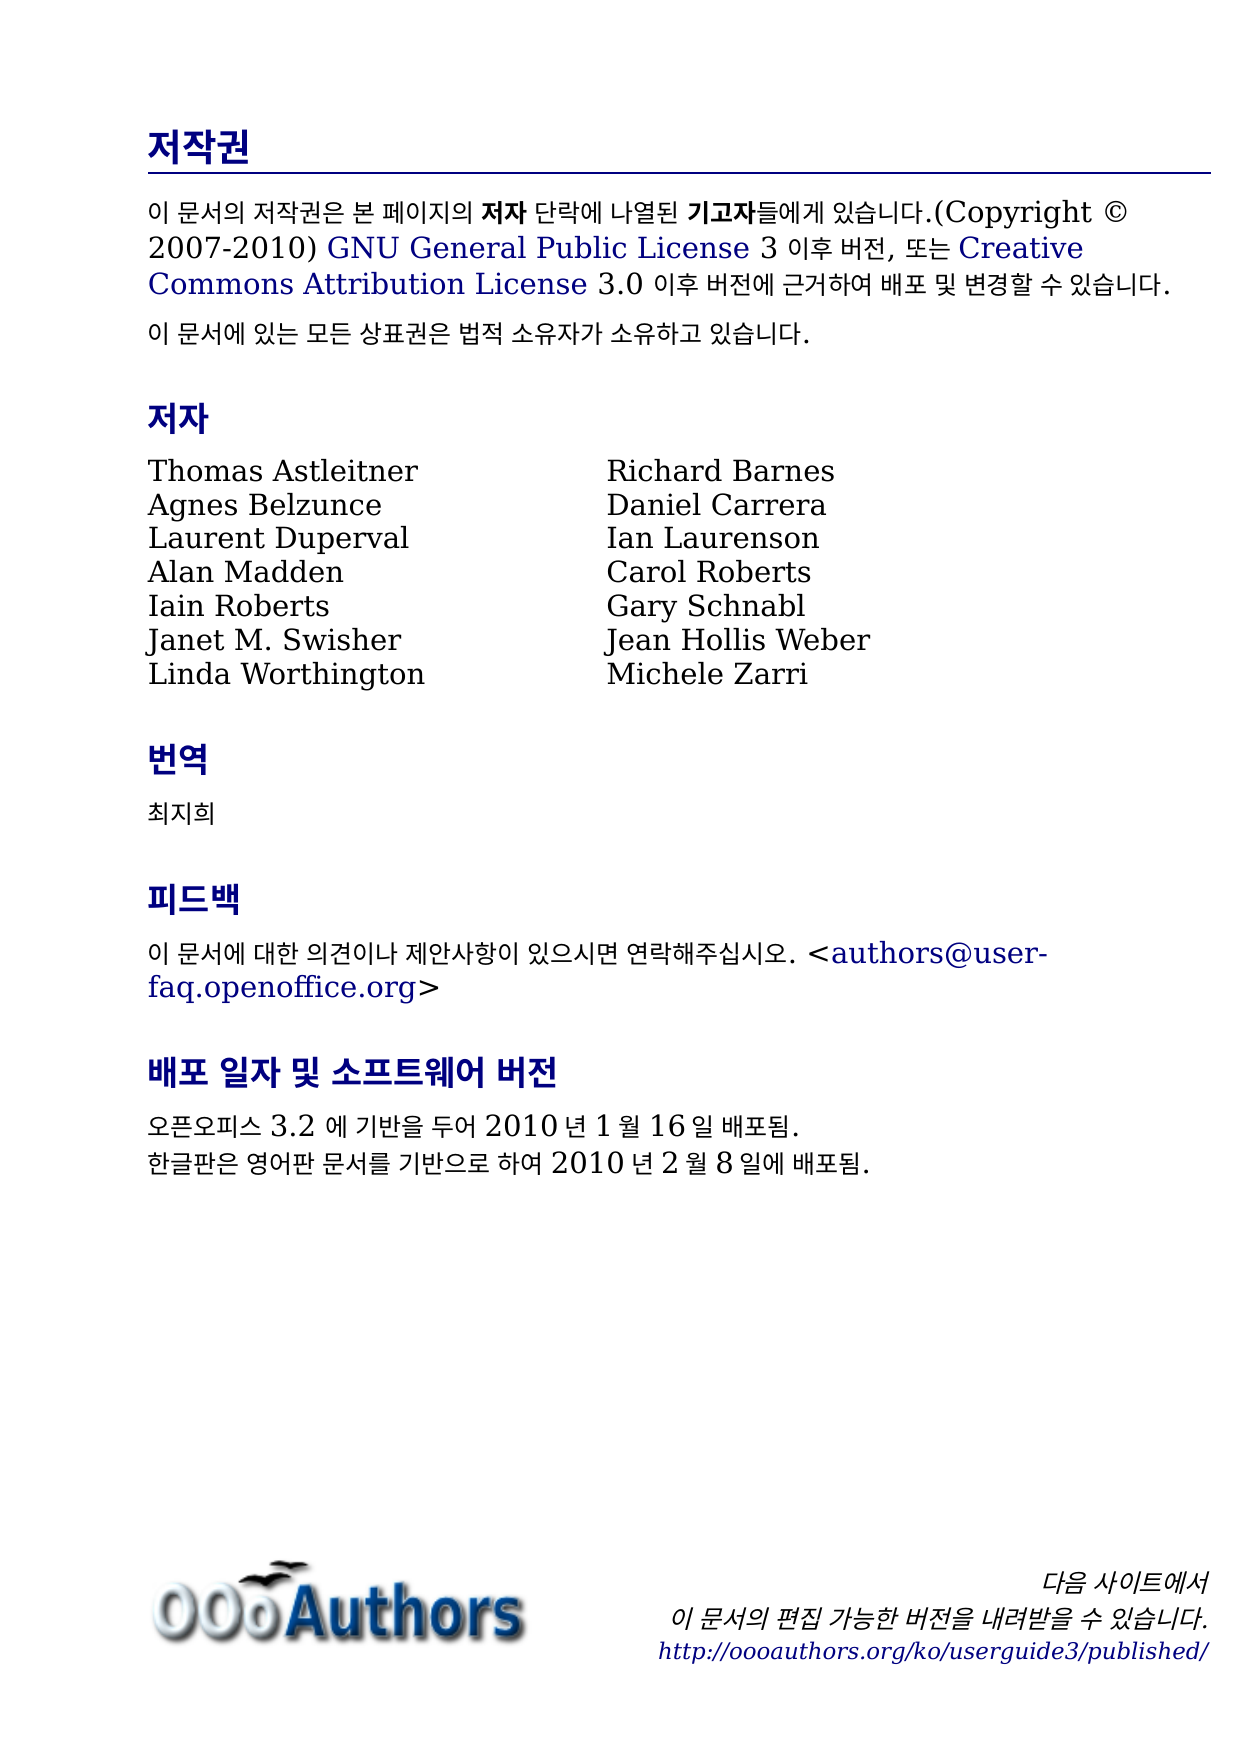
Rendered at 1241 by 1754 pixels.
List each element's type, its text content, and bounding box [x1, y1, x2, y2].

subtitle 저작권 [148, 118, 1211, 172]
text 피드백 [148, 873, 1211, 922]
text 저자 [148, 393, 1211, 442]
text Thomas Astleitner Richard Barnes Agnes Belzunce Daniel Carrera Laurent Duperval Ian Laurenson Alan Madden Carol Roberts Iain Roberts Gary Schnabl Janet M. Swisher Jean Hollis Weber Linda Worthington Michele Zarri [148, 454, 1211, 692]
picture [148, 1554, 533, 1651]
text 오픈오피스 3.2 에 기반을 두어 2010년 1월 16일 배포됨. 한글판은 영어판 문서를 기반으로 하여 2010년 2월 8일에 배포됨. [148, 1108, 1211, 1180]
text 번역 [148, 734, 1211, 782]
text 배포 일자 및 소프트웨어 버전 [148, 1047, 1211, 1095]
text 이 문서에 대한 의견이나 제안사항이 있으시면 연락해주십시오. <authors@user-faq.openoffice.org> [148, 934, 1211, 1004]
text 이 문서에 있는 모든 상표권은 법적 소유자가 소유하고 있습니다. [148, 314, 1211, 351]
text 최지희 [148, 795, 1211, 831]
text 이 문서의 저작권은 본 페이지의 저자 단락에 나열된 기고자들에게 있습니다.(Copyright © 2007-2010) GNU General Public License 3 이후 버전, 또는 Creative Commons Attribution License 3.0 이후 버전에 근거하여 배포 및 변경할 수 있습니다. [148, 193, 1211, 302]
